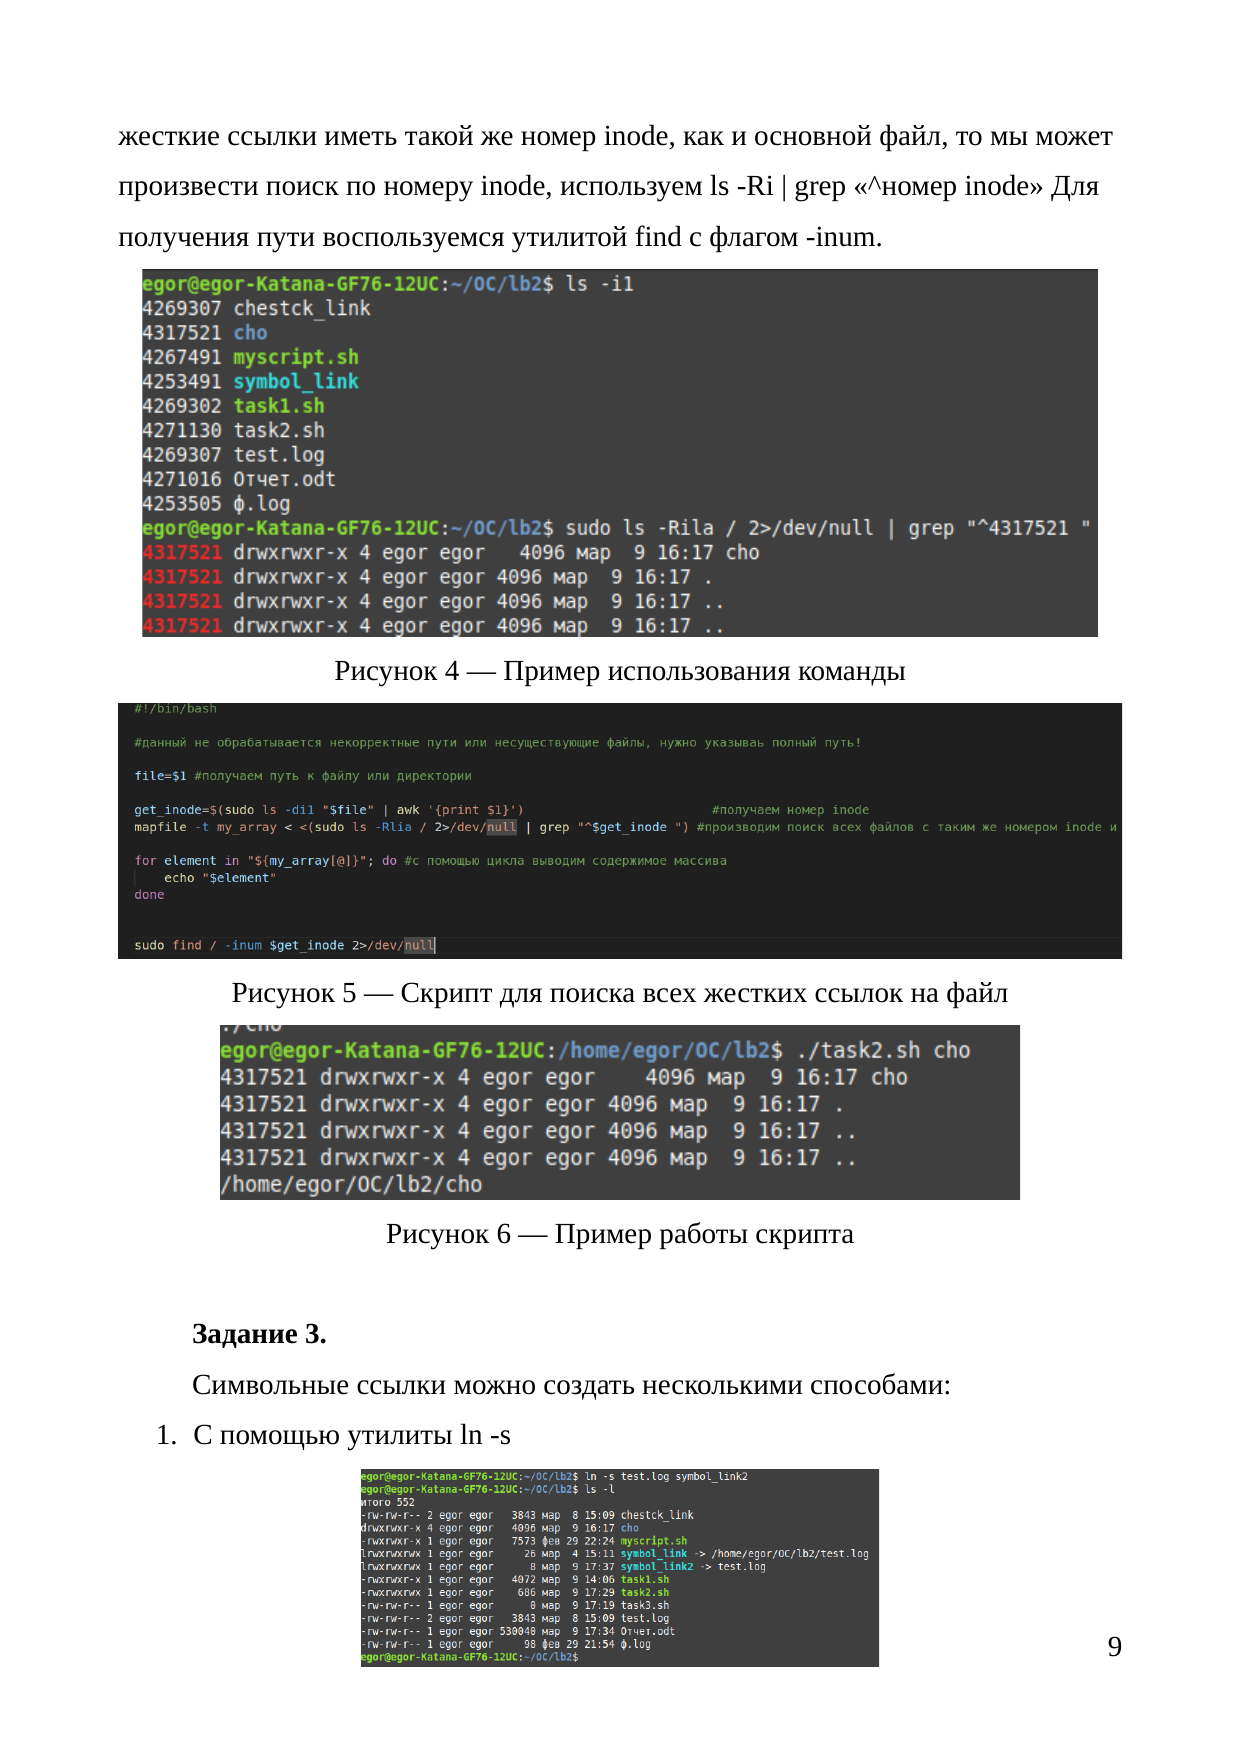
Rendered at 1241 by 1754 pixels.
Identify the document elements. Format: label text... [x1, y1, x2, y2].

list С помощью утилиты ln -s [156, 1417, 1122, 1451]
text жесткие ссылки иметь такой же номер inode, как и основной файл, то мы может произвести поиск по номеру inode, используем ls -Ri | grep «^номер inode» Для получения пути воспользуемся утилитой find с флагом -inum. [118, 118, 1122, 252]
text Рисунок 5 — Скрипт для поиска всех жестких ссылок на файл [118, 959, 1122, 1009]
picture [118, 703, 1123, 959]
text Рисунок 4 — Пример использования команды [118, 269, 1122, 686]
picture [361, 1469, 880, 1667]
picture [142, 269, 1098, 637]
text Задание 3. [118, 1317, 1122, 1350]
text Символьные ссылки можно создать несколькими способами: [118, 1367, 1122, 1401]
text Рисунок 6 — Пример работы скрипта [118, 1177, 1122, 1249]
picture [220, 1025, 1020, 1200]
